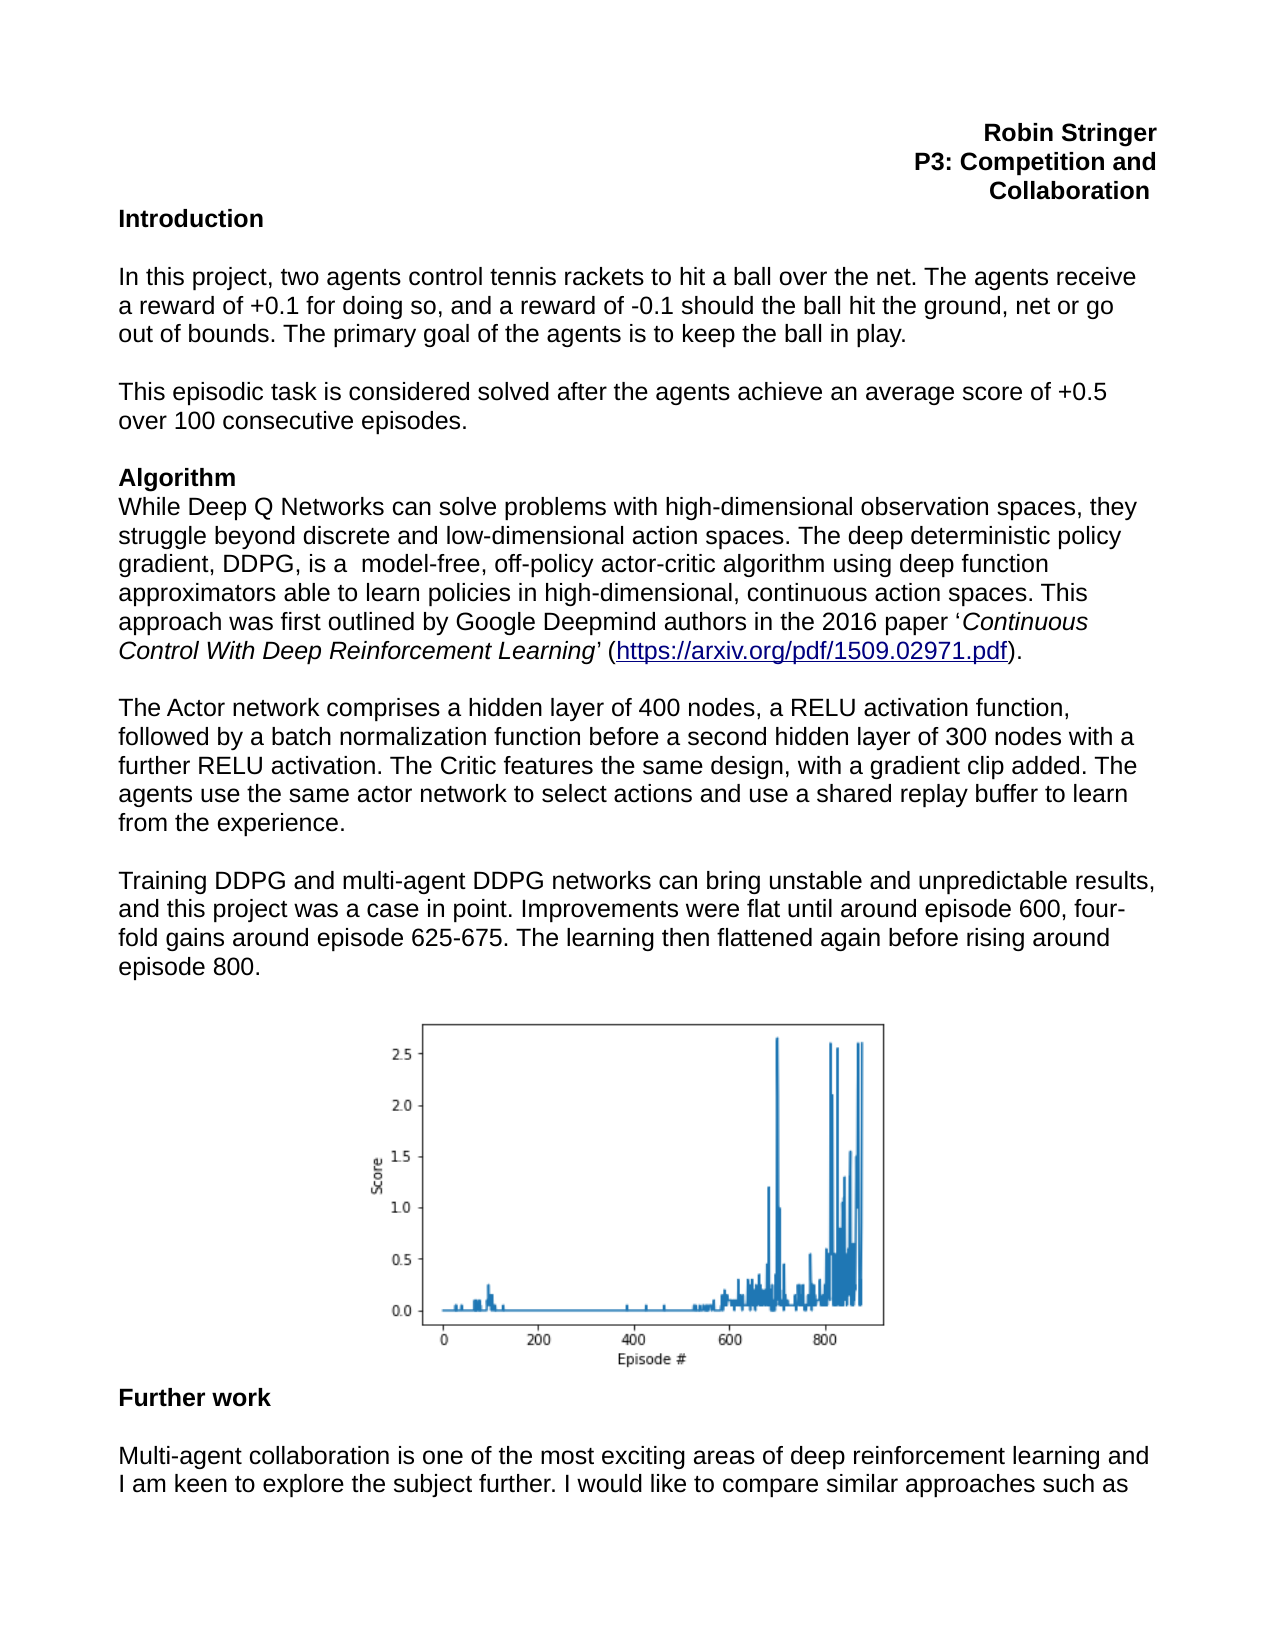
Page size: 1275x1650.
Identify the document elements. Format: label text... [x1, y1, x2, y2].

text Introduction [118, 204, 1157, 233]
text In this project, two agents control tennis rackets to hit a ball over the net. The agents receive a reward of +0.1 for doing so, and a reward of -0.1 should the ball hit the ground, net or go out of bounds. The primary goal of the agents is to keep the ball in play. [118, 262, 1157, 348]
text Algorithm [118, 463, 1157, 492]
text Multi-agent collaboration is one of the most exciting areas of deep reinforcement learning and I am keen to explore the subject further. I would like to compare similar approaches such as [118, 1441, 1157, 1498]
text Robin Stringer [118, 118, 1157, 147]
text This episodic task is considered solved after the agents achieve an average score of +0.5 over 100 consecutive episodes. [118, 377, 1157, 434]
text The Actor network comprises a hidden layer of 400 nodes, a RELU activation function, followed by a batch normalization function before a second hidden layer of 300 nodes with a further RELU activation. The Critic features the same design, with a gradient clip added. The agents use the same actor network to select actions and use a shared replay buffer to learn from the experience. [118, 693, 1157, 837]
text P3: Competition and Collaboration [118, 147, 1157, 204]
text While Deep Q Networks can solve problems with high-dimensional observation spaces, they struggle beyond discrete and low-dimensional action spaces. The deep deterministic policy gradient, DDPG, is a model-free, off-policy actor-critic algorithm using deep function approximators able to learn policies in high-dimensional, continuous action spaces. This approach was first outlined by Google Deepmind authors in the 2016 paper ‘Continuous Control With Deep Reinforcement Learning’ (https://arxiv.org/pdf/1509.02971.pdf). [118, 492, 1157, 664]
text Further work [118, 1383, 1157, 1412]
picture [363, 1009, 912, 1370]
text Training DDPG and multi-agent DDPG networks can bring unstable and unpredictable results, and this project was a case in point. Improvements were flat until around episode 600, four-fold gains around episode 625-675. The learning then flattened again before rising around episode 800. [118, 866, 1157, 981]
